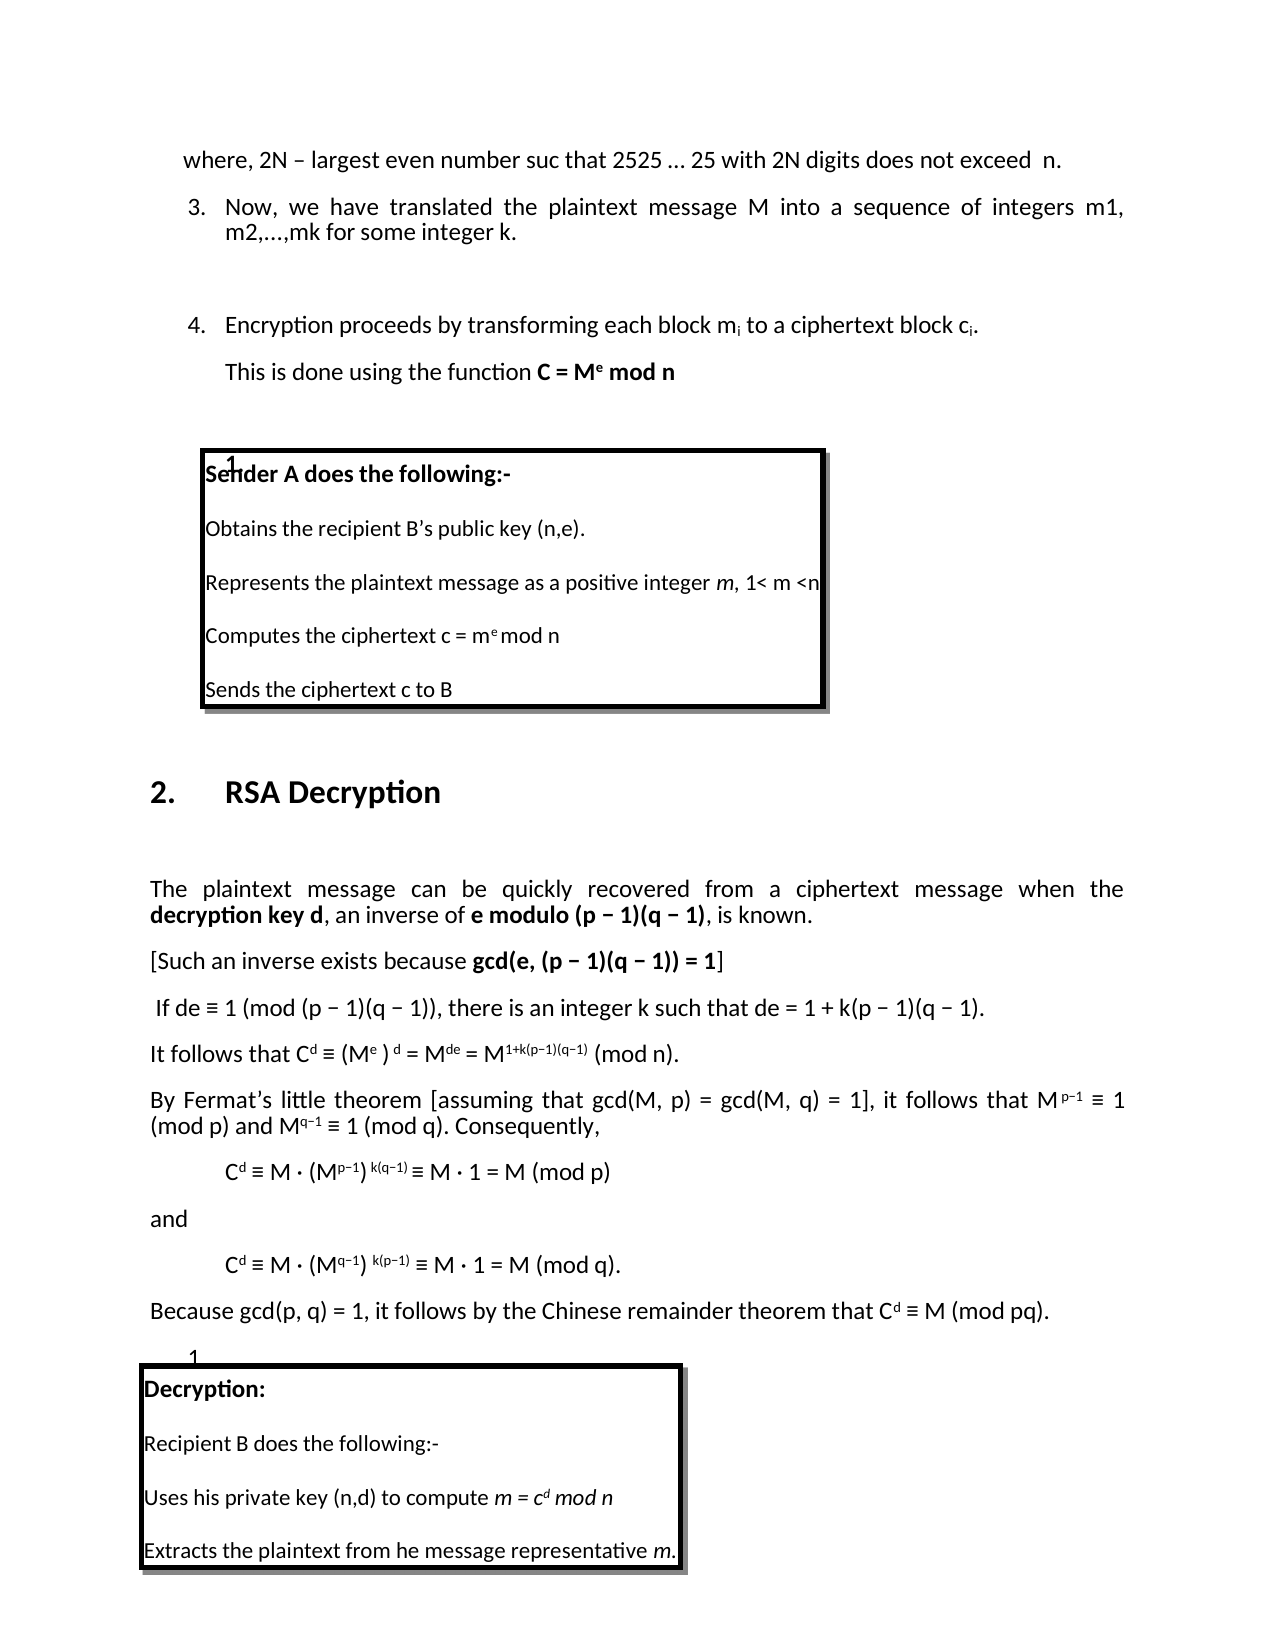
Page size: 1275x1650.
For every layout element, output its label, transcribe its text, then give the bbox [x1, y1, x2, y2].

text It follows that Cd ≡ (Me ) d = Mde = M1+k(p−1)(q−1) (mod n). [150, 1043, 1125, 1069]
text Cd ≡ M · (Mq−1) k(p−1) ≡ M · 1 = M (mod q). [150, 1254, 1125, 1280]
text If de ≡ 1 (mod (p − 1)(q − 1)), there is an integer k such that de = 1 + k(p − 1)(q − 1). [150, 997, 1125, 1023]
text Cd ≡ M · (Mp−1) k(q−1) ≡ M · 1 = M (mod p) [150, 1162, 1125, 1187]
list Now, we have translated the plaintext message M into a sequence of integers m1, m2,...,mk for some integer k. [187, 196, 1125, 247]
text The plaintext message can be quickly recovered from a ciphertext message when the decryption key d, an inverse of e modulo (p − 1)(q − 1), is known. [150, 879, 1125, 930]
text This is done using the function C = Me mod n [150, 361, 1125, 386]
list RSA Decryption [150, 778, 1125, 812]
list Encryption proceeds by transforming each block mi to a ciphertext block ci. [187, 314, 1125, 340]
text and [150, 1208, 1125, 1233]
text [Such an inverse exists because gcd(e, (p − 1)(q − 1)) = 1] [150, 951, 1125, 976]
text By Fermat’s little theorem [assuming that gcd(M, p) = gcd(M, q) = 1], it follows that Mp−1 ≡ 1 (mod p) and Mq−1 ≡ 1 (mod q). Consequently, [150, 1090, 1125, 1141]
text where, 2N – largest even number suc that 2525 … 25 with 2N digits does not exceed n. [150, 150, 1125, 176]
text Because gcd(p, q) = 1, it follows by the Chinese remainder theorem that Cd ≡ M (mod pq). [150, 1301, 1125, 1326]
